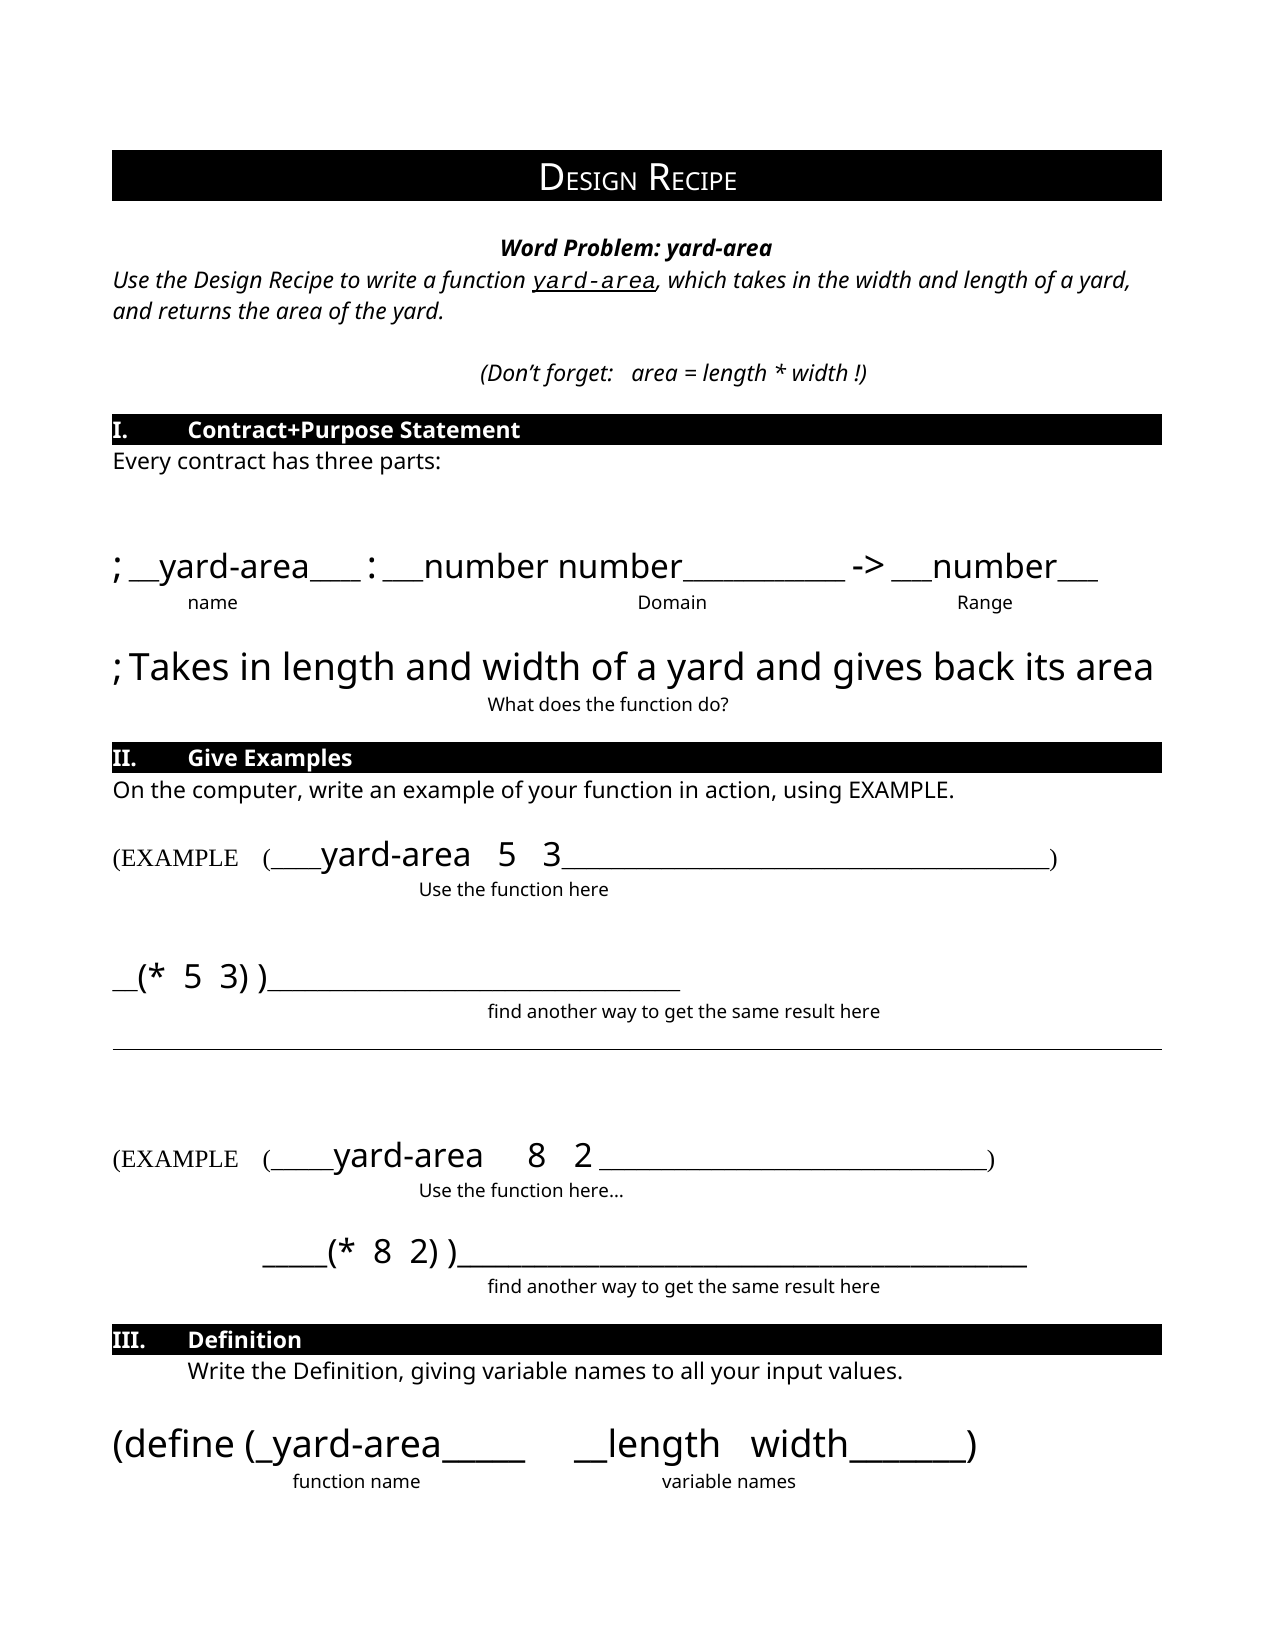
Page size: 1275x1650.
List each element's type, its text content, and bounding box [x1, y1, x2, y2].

text (define (_yard-area_____ __length width_______) [112, 1418, 1162, 1469]
subtitle Give Examples [112, 742, 1162, 773]
text (Don’t forget: area = length * width !) [112, 357, 1162, 389]
text Use the Design Recipe to write a function yard-area, which takes in the width and length of a yard, and returns the area of the yard. [112, 263, 1162, 357]
text On the computer, write an example of your function in action, using EXAMPLE. [112, 773, 1162, 805]
text What does the function do? [112, 692, 1162, 717]
text name Domain Range [112, 590, 1162, 615]
text _____(* 8 2) )____________________________________________ [187, 1228, 1162, 1273]
text ; ___yard-area_____ : ____number number________________ -> ____number____ [112, 539, 1162, 590]
text (EXAMPLE (____yard-area 5 3_______________________________________) [112, 831, 1162, 876]
text Word Problem: yard-area [112, 232, 1162, 263]
list Write the Definition, giving variable names to all your input values. [150, 1355, 1162, 1387]
text Every contract has three parts: [112, 445, 1162, 476]
text ; Takes in length and width of a yard and gives back its area [112, 641, 1162, 692]
subtitle Definition [112, 1324, 1162, 1355]
text function name variable names [112, 1469, 1162, 1494]
subtitle Contract+Purpose Statement [112, 414, 1162, 445]
subtitle Design Recipe [112, 150, 1162, 201]
text find another way to get the same result here [487, 998, 1162, 1024]
text __(* 5 3) )_________________________________ [112, 953, 1162, 998]
text (EXAMPLE (_____yard-area 8 2 _______________________________) [112, 1132, 1162, 1177]
text Use the function here [337, 876, 1162, 902]
text find another way to get the same result here [487, 1273, 1162, 1299]
text Use the function here… [337, 1177, 1162, 1203]
